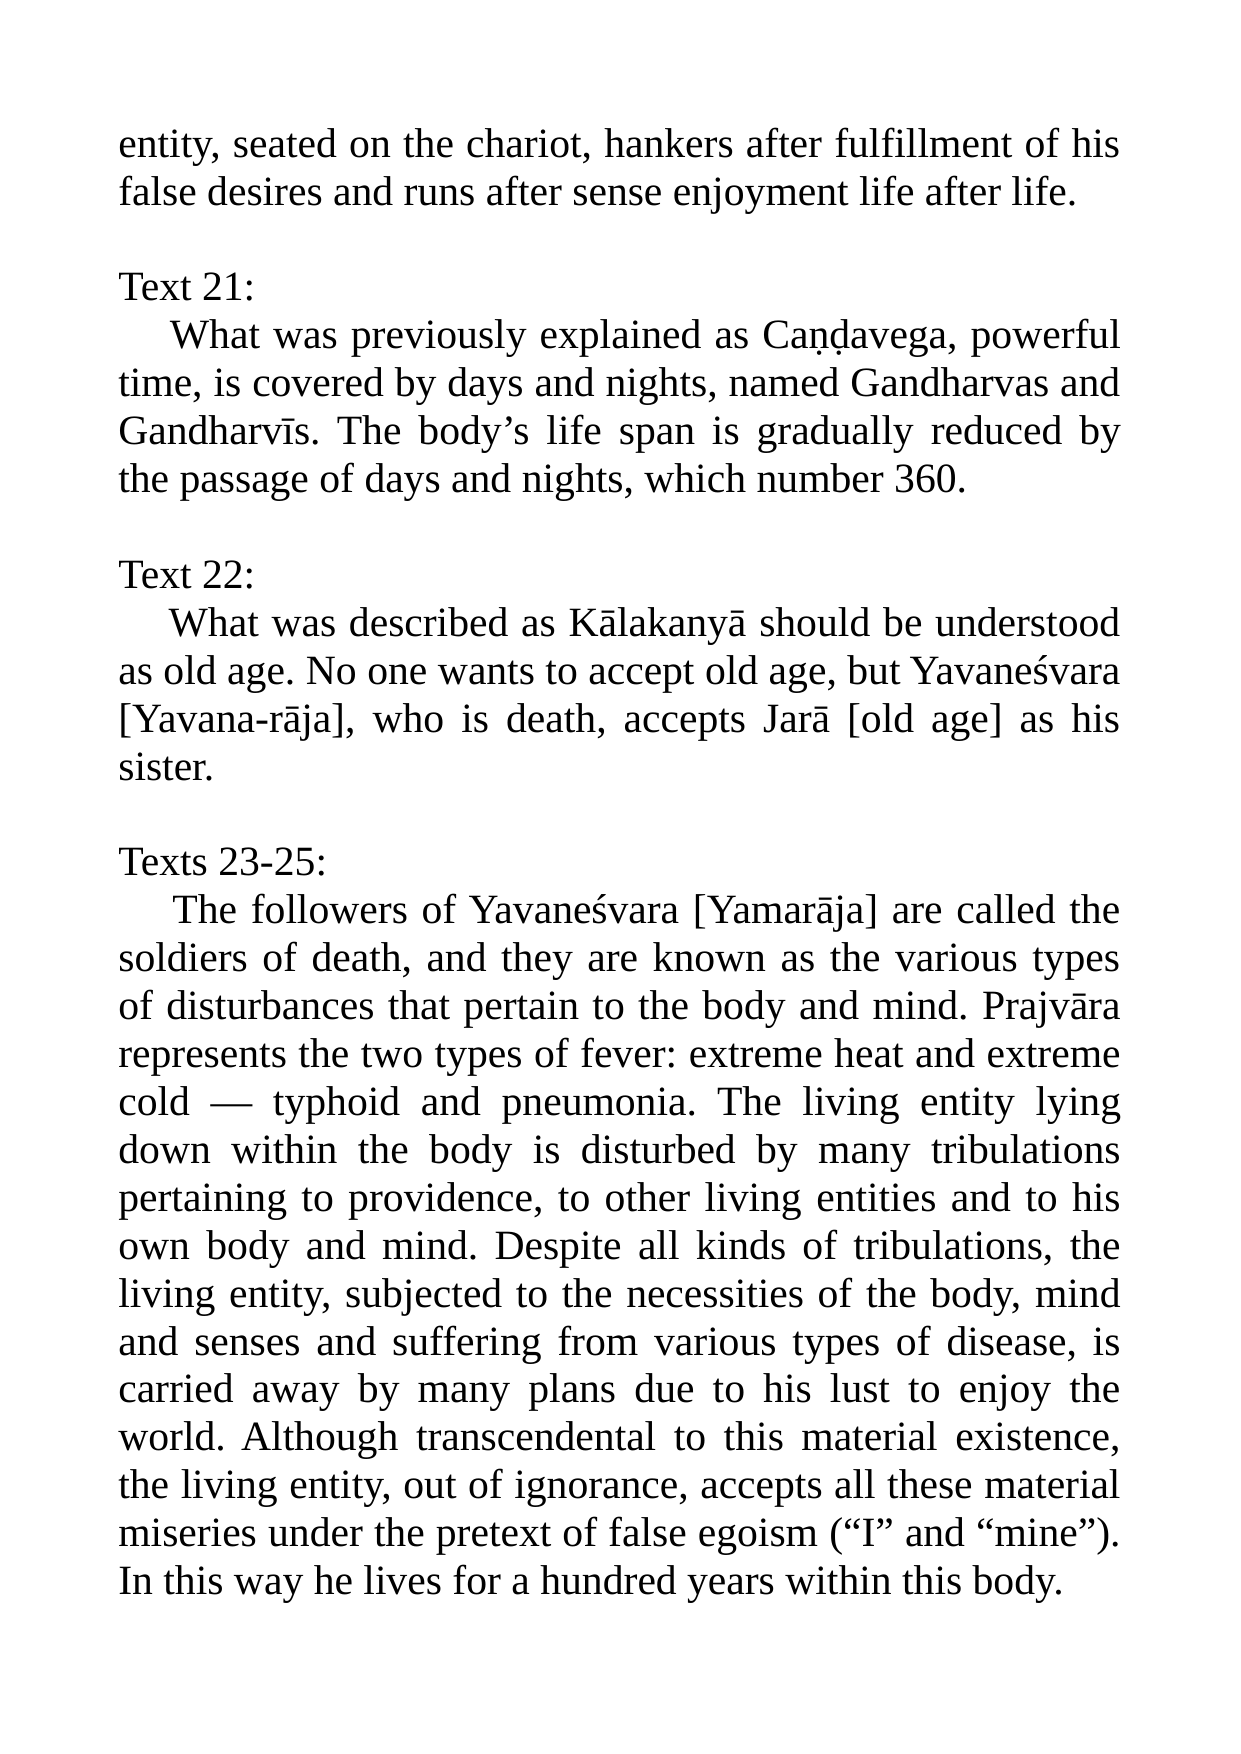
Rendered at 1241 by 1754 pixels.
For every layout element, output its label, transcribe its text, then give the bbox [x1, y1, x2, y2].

text Text 21: [118, 262, 1122, 310]
text What was described as Kālakanyā should be understood as old age. No one wants to accept old age, but Yavaneśvara [Yavana-rāja], who is death, accepts Jarā [old age] as his sister. [118, 597, 1122, 789]
text Texts 23-25: [118, 837, 1122, 885]
text entity, seated on the chariot, hankers after fulfillment of his false desires and runs after sense enjoyment life after life. [118, 118, 1122, 214]
text The followers of Yavaneśvara [Yamarāja] are called the soldiers of death, and they are known as the various types of disturbances that pertain to the body and mind. Prajvāra represents the two types of fever: extreme heat and extreme cold — typhoid and pneumonia. The living entity lying down within the body is disturbed by many tribulations pertaining to providence, to other living entities and to his own body and mind. Despite all kinds of tribulations, the living entity, subjected to the necessities of the body, mind and senses and suffering from various types of disease, is carried away by many plans due to his lust to enjoy the world. Although transcendental to this material existence, the living entity, out of ignorance, accepts all these material miseries under the pretext of false egoism (“I” and “mine”). In this way he lives for a hundred years within this body. [118, 885, 1122, 1603]
text What was previously explained as Caṇḍavega, powerful time, is covered by days and nights, named Gandharvas and Gandharvīs. The body’s life span is gradually reduced by the passage of days and nights, which number 360. [118, 310, 1122, 501]
text Text 22: [118, 549, 1122, 597]
